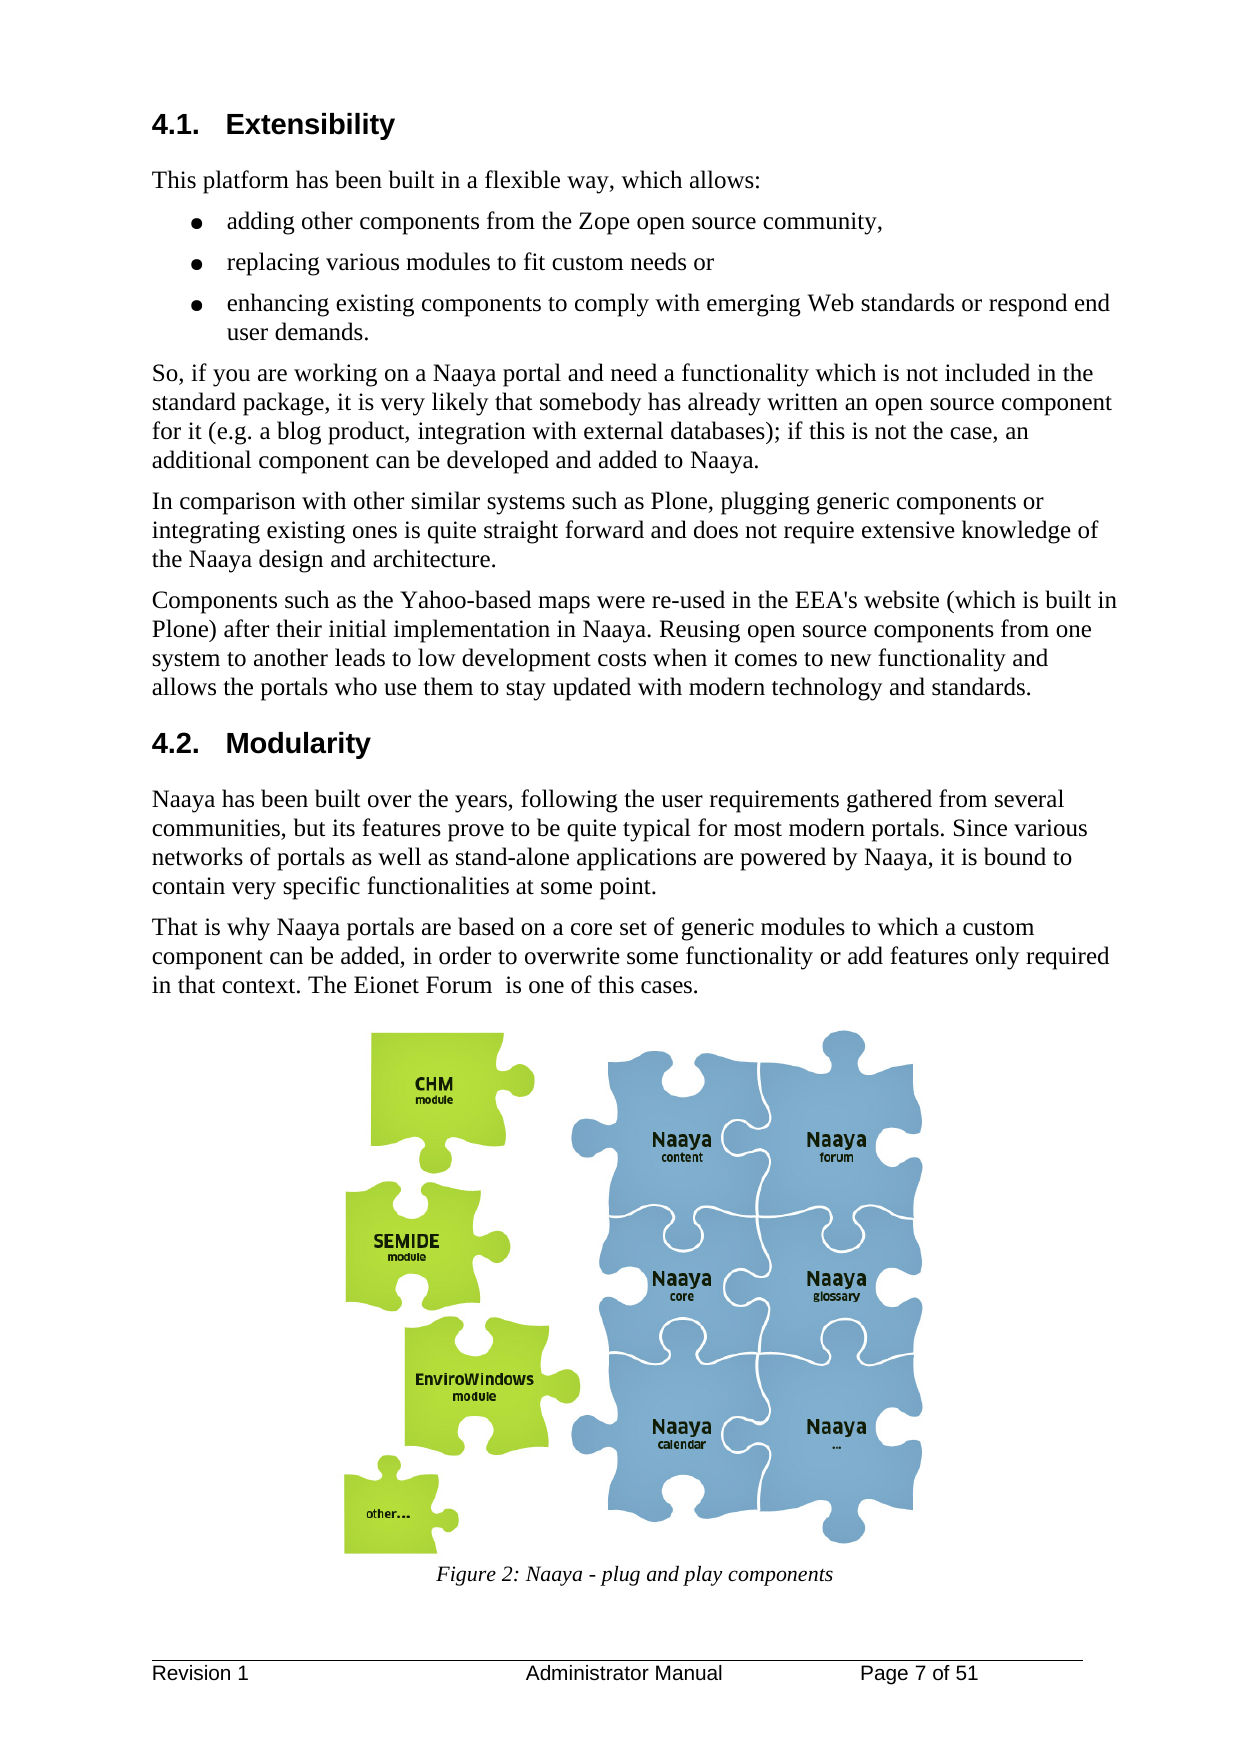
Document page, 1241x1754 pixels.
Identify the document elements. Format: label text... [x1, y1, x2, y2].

text In comparison with other similar systems such as Plone, plugging generic components or integrating existing ones is quite straight forward and does not require extensive knowledge of the Naaya design and architecture. [152, 486, 1120, 573]
text Naaya has been built over the years, following the user requirements gathered from several communities, but its features prove to be quite typical for most modern portals. Since various networks of portals as well as stand-alone applications are powered by Naaya, it is bound to contain very specific functionalities at some point. [152, 784, 1120, 900]
list adding other components from the Zope open source community, [189, 206, 1120, 235]
text This platform has been built in a flexible way, which allows: [152, 165, 1120, 194]
subtitle Modularity [152, 726, 1120, 759]
list replacing various modules to fit custom needs or [189, 247, 1120, 276]
text That is why Naaya portals are based on a core set of generic modules to which a custom component can be added, in order to overwrite some functionality or add features only required in that context. The Eionet Forum is one of this cases. [152, 912, 1120, 999]
list enhancing existing components to comply with emerging Web standards or respond end user demands. [189, 288, 1120, 346]
subtitle Extensibility [152, 107, 1120, 140]
text Components such as the Yahoo-based maps were re-used in the EEA's website (which is built in Plone) after their initial implementation in Naaya. Reusing open source components from one system to another leads to low development costs when it comes to new functionality and allows the portals who use them to stay updated with modern technology and standards. [152, 584, 1120, 701]
picture [337, 1023, 936, 1561]
text Figure 2: Naaya - plug and play components [337, 1561, 935, 1586]
text So, if you are working on a Naaya portal and need a functionality which is not included in the standard package, it is very likely that somebody has already written an open source component for it (e.g. a blog product, integration with external databases); if this is not the case, an additional component can be developed and added to Naaya. [152, 358, 1120, 474]
